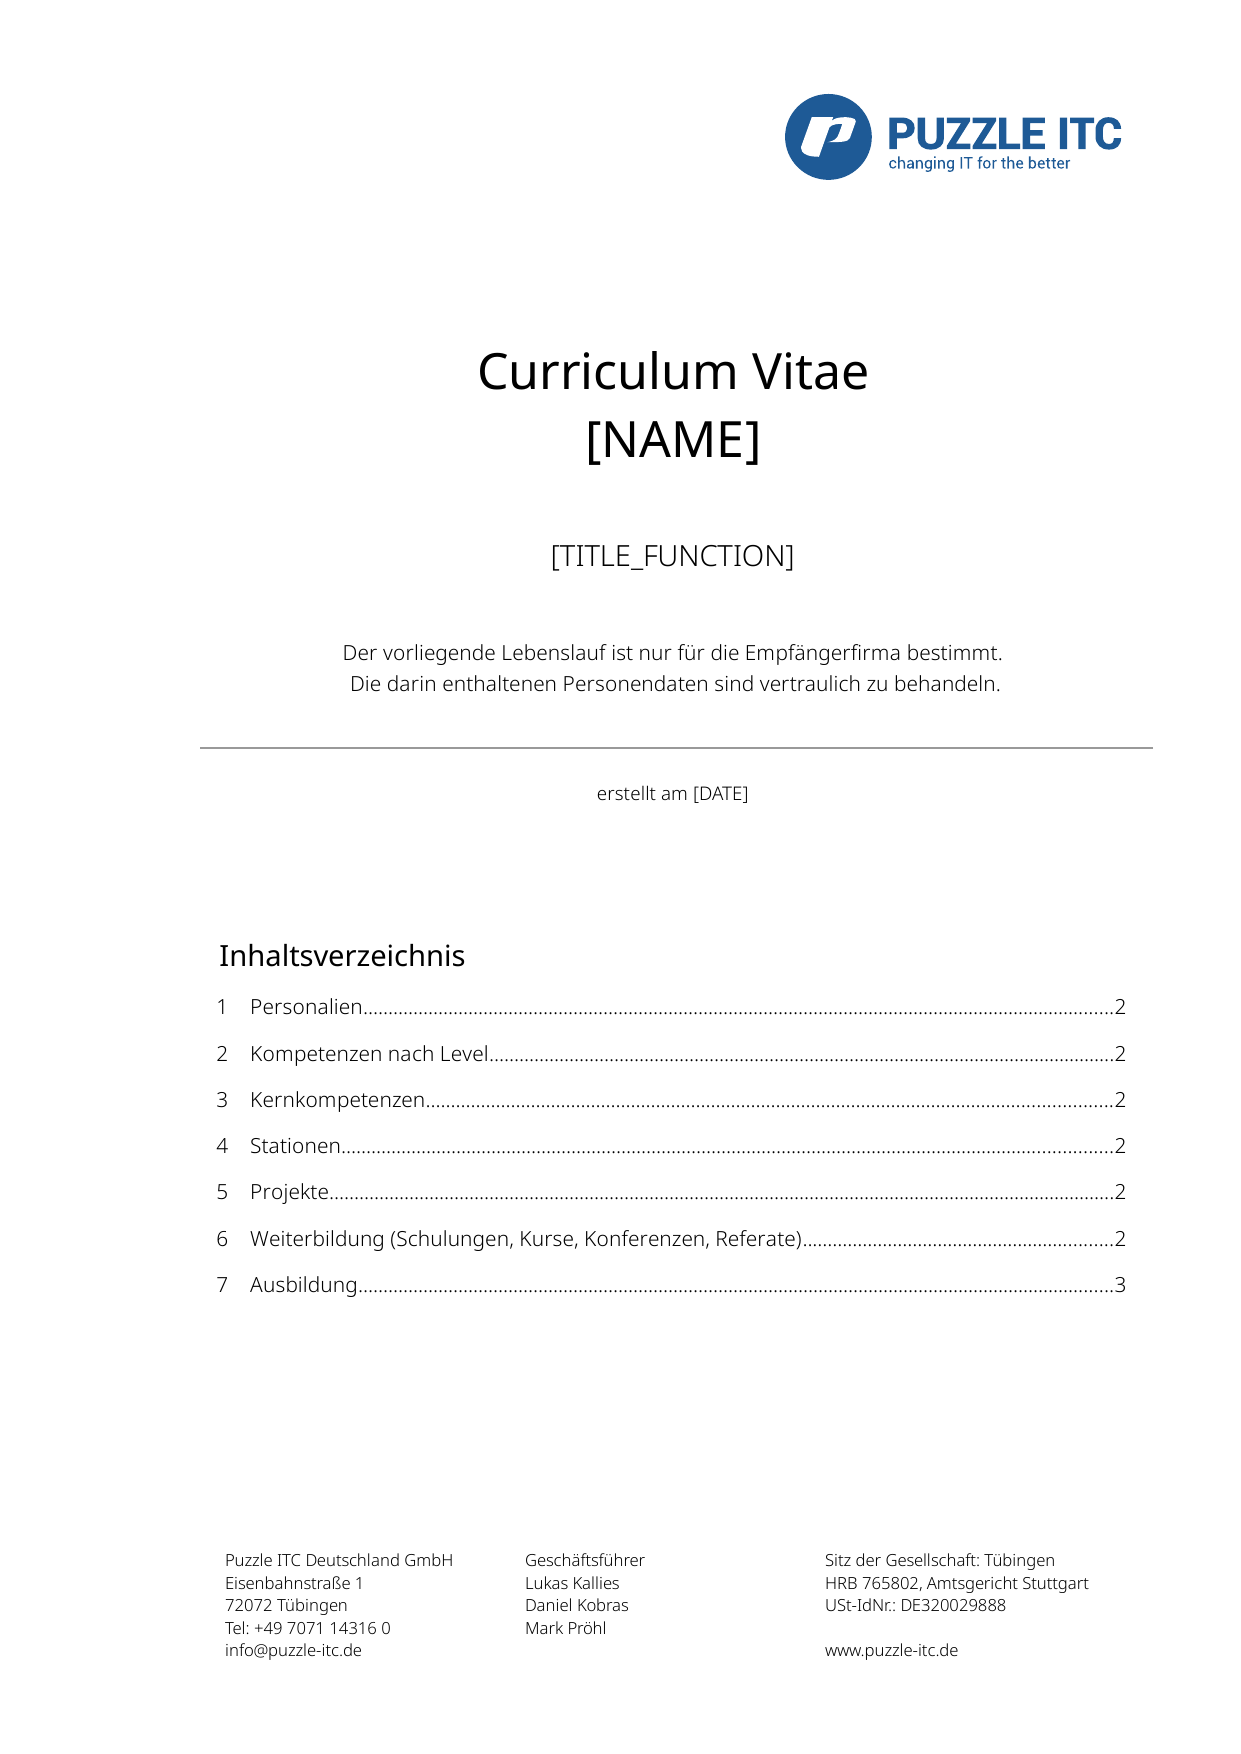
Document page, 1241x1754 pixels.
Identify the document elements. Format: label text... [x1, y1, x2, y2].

text 1 Personalien 2 [216, 992, 1126, 1021]
text 5 Projekte 2 [216, 1177, 1126, 1206]
text [TITLE_FUNCTION] [219, 535, 1126, 575]
text erstellt am [DATE] [219, 780, 1126, 806]
text 6 Weiterbildung (Schulungen, Kurse, Konferenzen, Referate) 2 [216, 1223, 1126, 1252]
text Der vorliegende Lebenslauf ist nur für die Empfängerfirma bestimmt. [299, 638, 1052, 666]
text Curriculum Vitae [NAME] [218, 336, 1127, 472]
text 3 Kernkompetenzen 2 [216, 1085, 1126, 1113]
text Die darin enthaltenen Personendaten sind vertraulich zu behandeln. [299, 669, 1052, 698]
text 7 Ausbildung 3 [216, 1270, 1126, 1298]
text 2 Kompetenzen nach Level 2 [216, 1038, 1126, 1067]
subtitle Inhaltsverzeichnis [219, 935, 1126, 974]
text 4 Stationen 2 [216, 1131, 1126, 1159]
